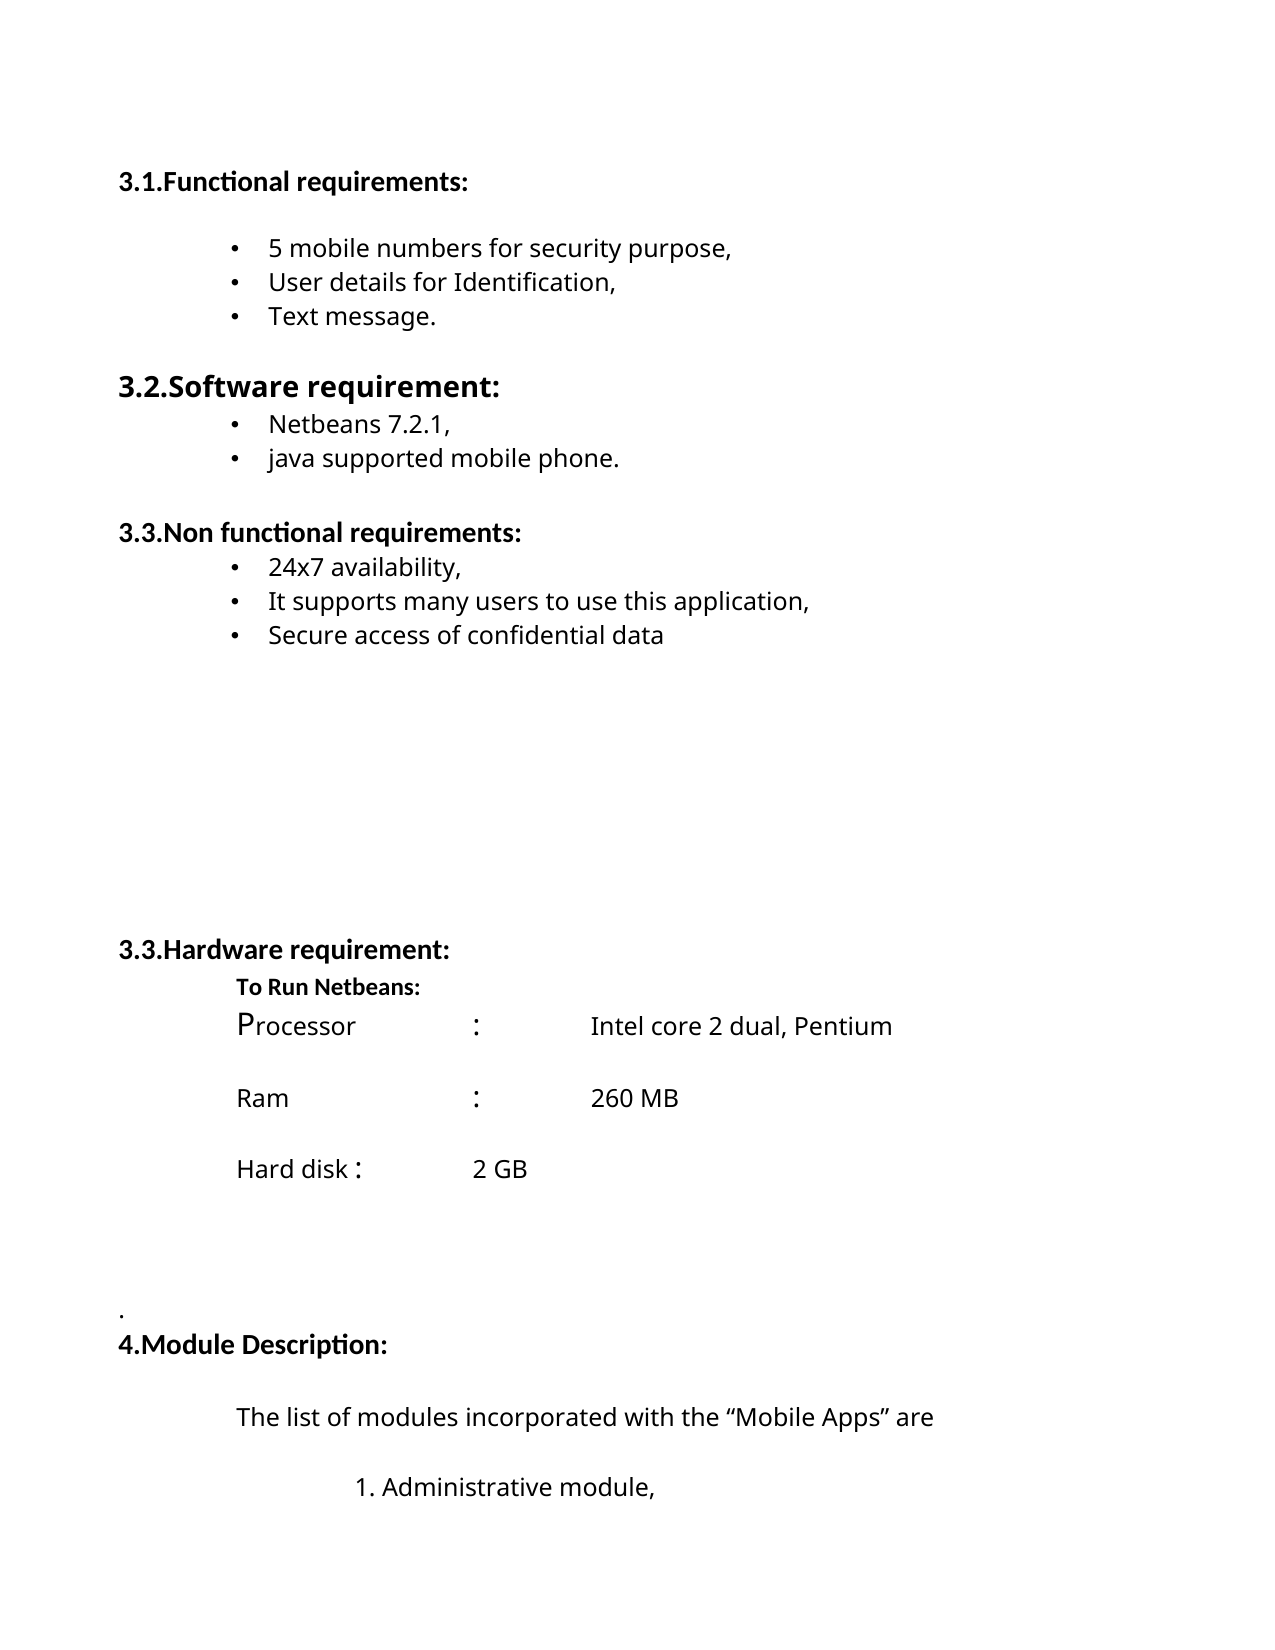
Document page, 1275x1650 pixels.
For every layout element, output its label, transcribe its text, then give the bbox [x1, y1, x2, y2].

text . [118, 1292, 1157, 1326]
text Hard disk : 2 GB [118, 1147, 1157, 1187]
text 4.Module Description: [118, 1326, 1157, 1362]
text Ram : 260 MB [118, 1076, 1157, 1116]
list It supports many users to use this application, [231, 584, 1157, 618]
list User details for Identification, [231, 264, 1157, 298]
text The list of modules incorporated with the “Mobile Apps” are [118, 1393, 1157, 1435]
text 3.1.Functional requirements: [118, 163, 1157, 199]
list 24x7 availability, [231, 550, 1157, 584]
text 3.2.Software requirement: [118, 367, 1157, 406]
list Netbeans 7.2.1, [231, 406, 1157, 440]
list java supported mobile phone. [231, 440, 1157, 474]
list 5 mobile numbers for security purpose, [231, 230, 1157, 264]
list Text message. [231, 298, 1157, 333]
list Secure access of confidential data [231, 618, 1157, 652]
text 3.3.Hardware requirement: [118, 931, 1157, 967]
text To Run Netbeans: [118, 967, 1157, 1002]
text 1. Administrative module, [118, 1469, 1157, 1503]
text Processor : Intel core 2 dual, Pentium [118, 1002, 1157, 1045]
text 3.3.Non functional requirements: [118, 514, 1157, 550]
